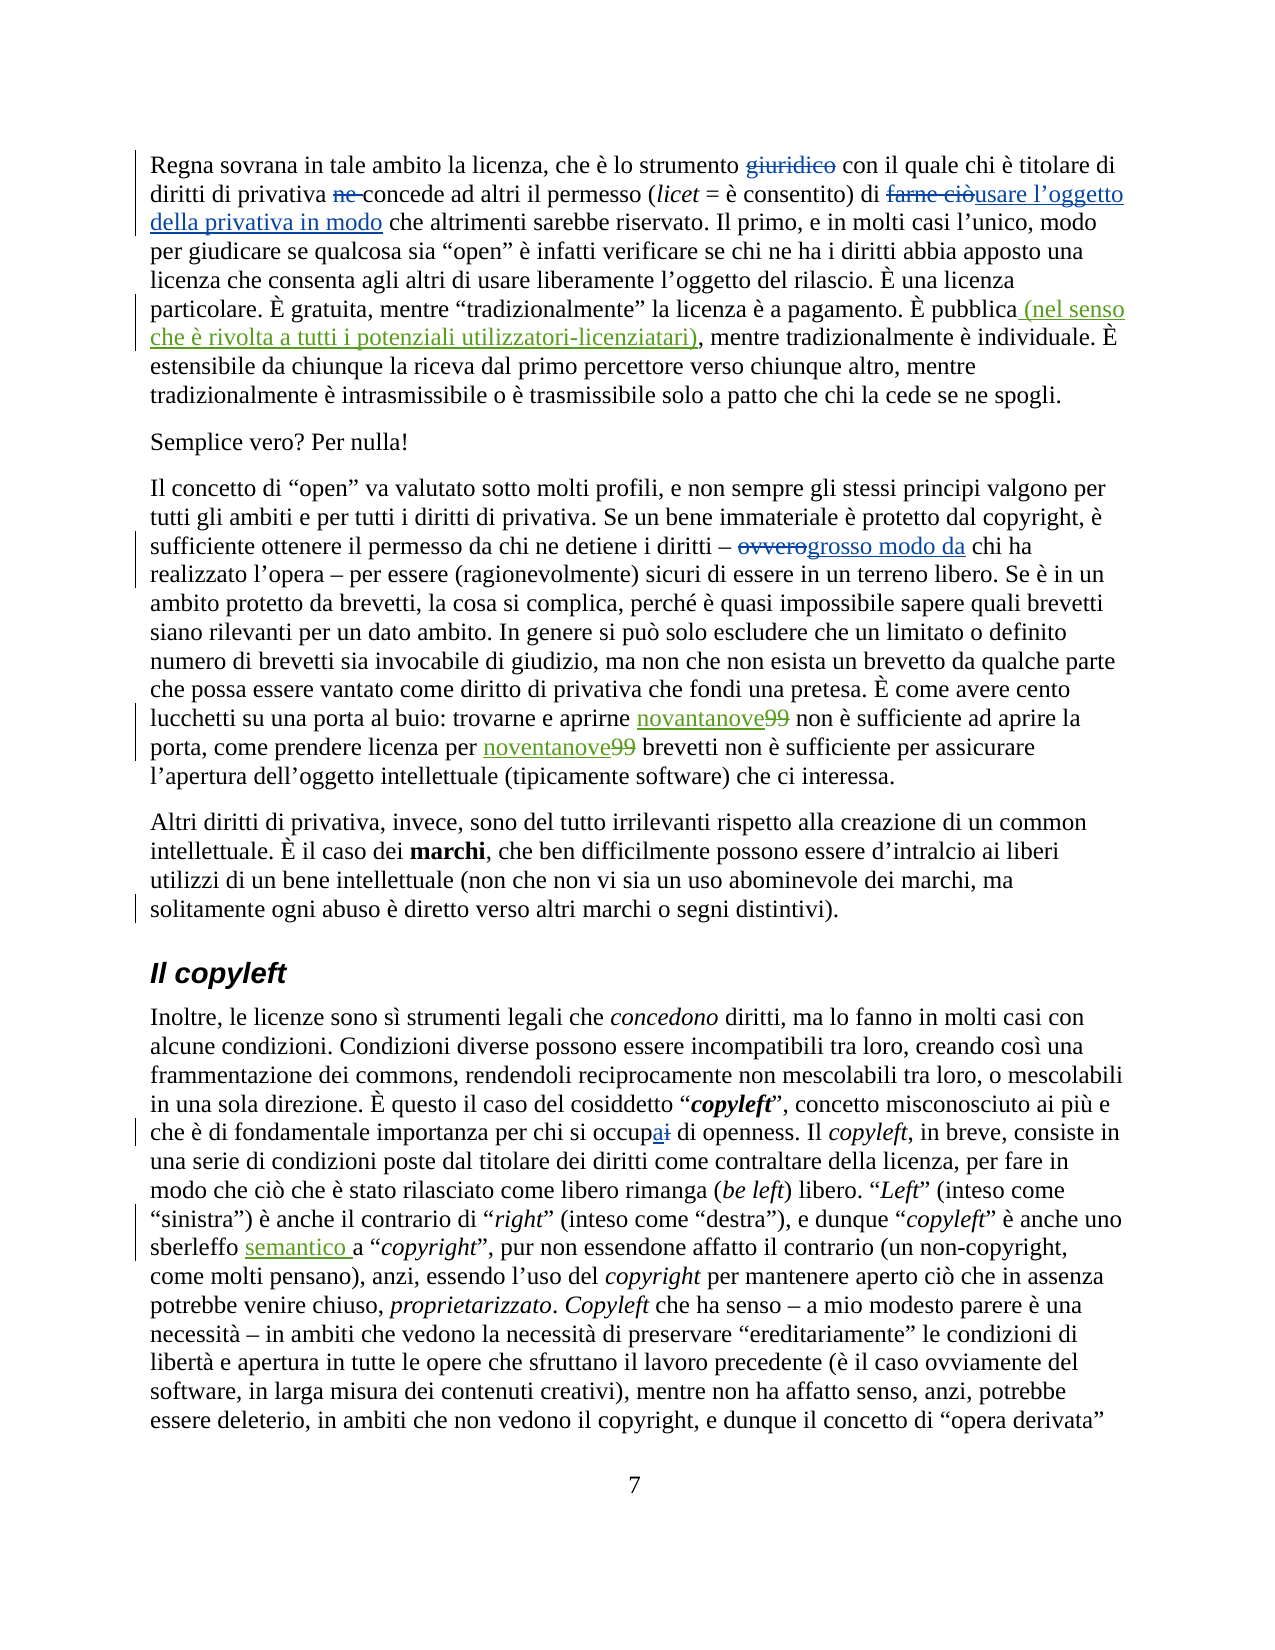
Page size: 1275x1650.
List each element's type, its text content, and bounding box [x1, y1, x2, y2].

text Semplice vero? Per nulla! [150, 427, 1125, 455]
text Regna sovrana in tale ambito la licenza, che è lo strumento con il quale chi è titolare di diritti di privativa concede ad altri il permesso (licet = è consentito) di usare l’oggetto della privativa in modo che altrimenti sarebbe riservato. Il primo, e in molti casi l’unico, modo per giudicare se qualcosa sia “open” è infatti verificare se chi ne ha i diritti abbia apposto una licenza che consenta agli altri di usare liberamente l’oggetto del rilascio. È una licenza particolare. È gratuita, mentre “tradizionalmente” la licenza è a pagamento. È pubblica (nel senso che è rivolta a tutti i potenziali utilizzatori-licenziatari), mentre tradizionalmente è individuale. È estensibile da chiunque la riceva dal primo percettore verso chiunque altro, mentre tradizionalmente è intrasmissibile o è trasmissibile solo a patto che chi la cede se ne spogli. [150, 150, 1125, 409]
text Il concetto di “open” va valutato sotto molti profili, e non sempre gli stessi principi valgono per tutti gli ambiti e per tutti i diritti di privativa. Se un bene immateriale è protetto dal copyright, è sufficiente ottenere il permesso da chi ne detiene i diritti – grosso modo da chi ha realizzato l’opera – per essere (ragionevolmente) sicuri di essere in un terreno libero. Se è in un ambito protetto da brevetti, la cosa si complica, perché è quasi impossibile sapere quali brevetti siano rilevanti per un dato ambito. In genere si può solo escludere che un limitato o definito numero di brevetti sia invocabile di giudizio, ma non che non esista un brevetto da qualche parte che possa essere vantato come diritto di privativa che fondi una pretesa. È come avere cento lucchetti su una porta al buio: trovarne e aprirne novantanove non è sufficiente ad aprire la porta, come prendere licenza per noventanove brevetti non è sufficiente per assicurare l’apertura dell’oggetto intellettuale (tipicamente software) che ci interessa. [150, 473, 1125, 789]
text Inoltre, le licenze sono sì strumenti legali che concedono diritti, ma lo fanno in molti casi con alcune condizioni. Condizioni diverse possono essere incompatibili tra loro, creando così una frammentazione dei commons, rendendoli reciprocamente non mescolabili tra loro, o mescolabili in una sola direzione. È questo il caso del cosiddetto “copyleft”, concetto misconosciuto ai più e che è di fondamentale importanza per chi si occupa di openness. Il copyleft, in breve, consiste in una serie di condizioni poste dal titolare dei diritti come contraltare della licenza, per fare in modo che ciò che è stato rilasciato come libero rimanga (be left) libero. “Left” (inteso come “sinistra”) è anche il contrario di “right” (inteso come “destra”), e dunque “copyleft” è anche uno sberleffo semantico a “copyright”, pur non essendone affatto il contrario (un non-copyright, come molti pensano), anzi, essendo l’uso del copyright per mantenere aperto ciò che in assenza potrebbe venire chiuso, proprietarizzato. Copyleft che ha senso – a mio modesto parere è una necessità – in ambiti che vedono la necessità di preservare “ereditariamente” le condizioni di libertà e apertura in tutte le opere che sfruttano il lavoro precedente (è il caso ovviamente del software, in larga misura dei contenuti creativi), mentre non ha affatto senso, anzi, potrebbe essere deleterio, in ambiti che non vedono il copyright, e dunque il concetto di “opera derivata” [150, 1002, 1125, 1434]
text Altri diritti di privativa, invece, sono del tutto irrilevanti rispetto alla creazione di un common intellettuale. È il caso dei marchi, che ben difficilmente possono essere d’intralcio ai liberi utilizzi di un bene intellettuale (non che non vi sia un uso abominevole dei marchi, ma solitamente ogni abuso è diretto verso altri marchi o segni distintivi). [150, 807, 1125, 922]
subtitle Il copyleft [150, 956, 1125, 990]
